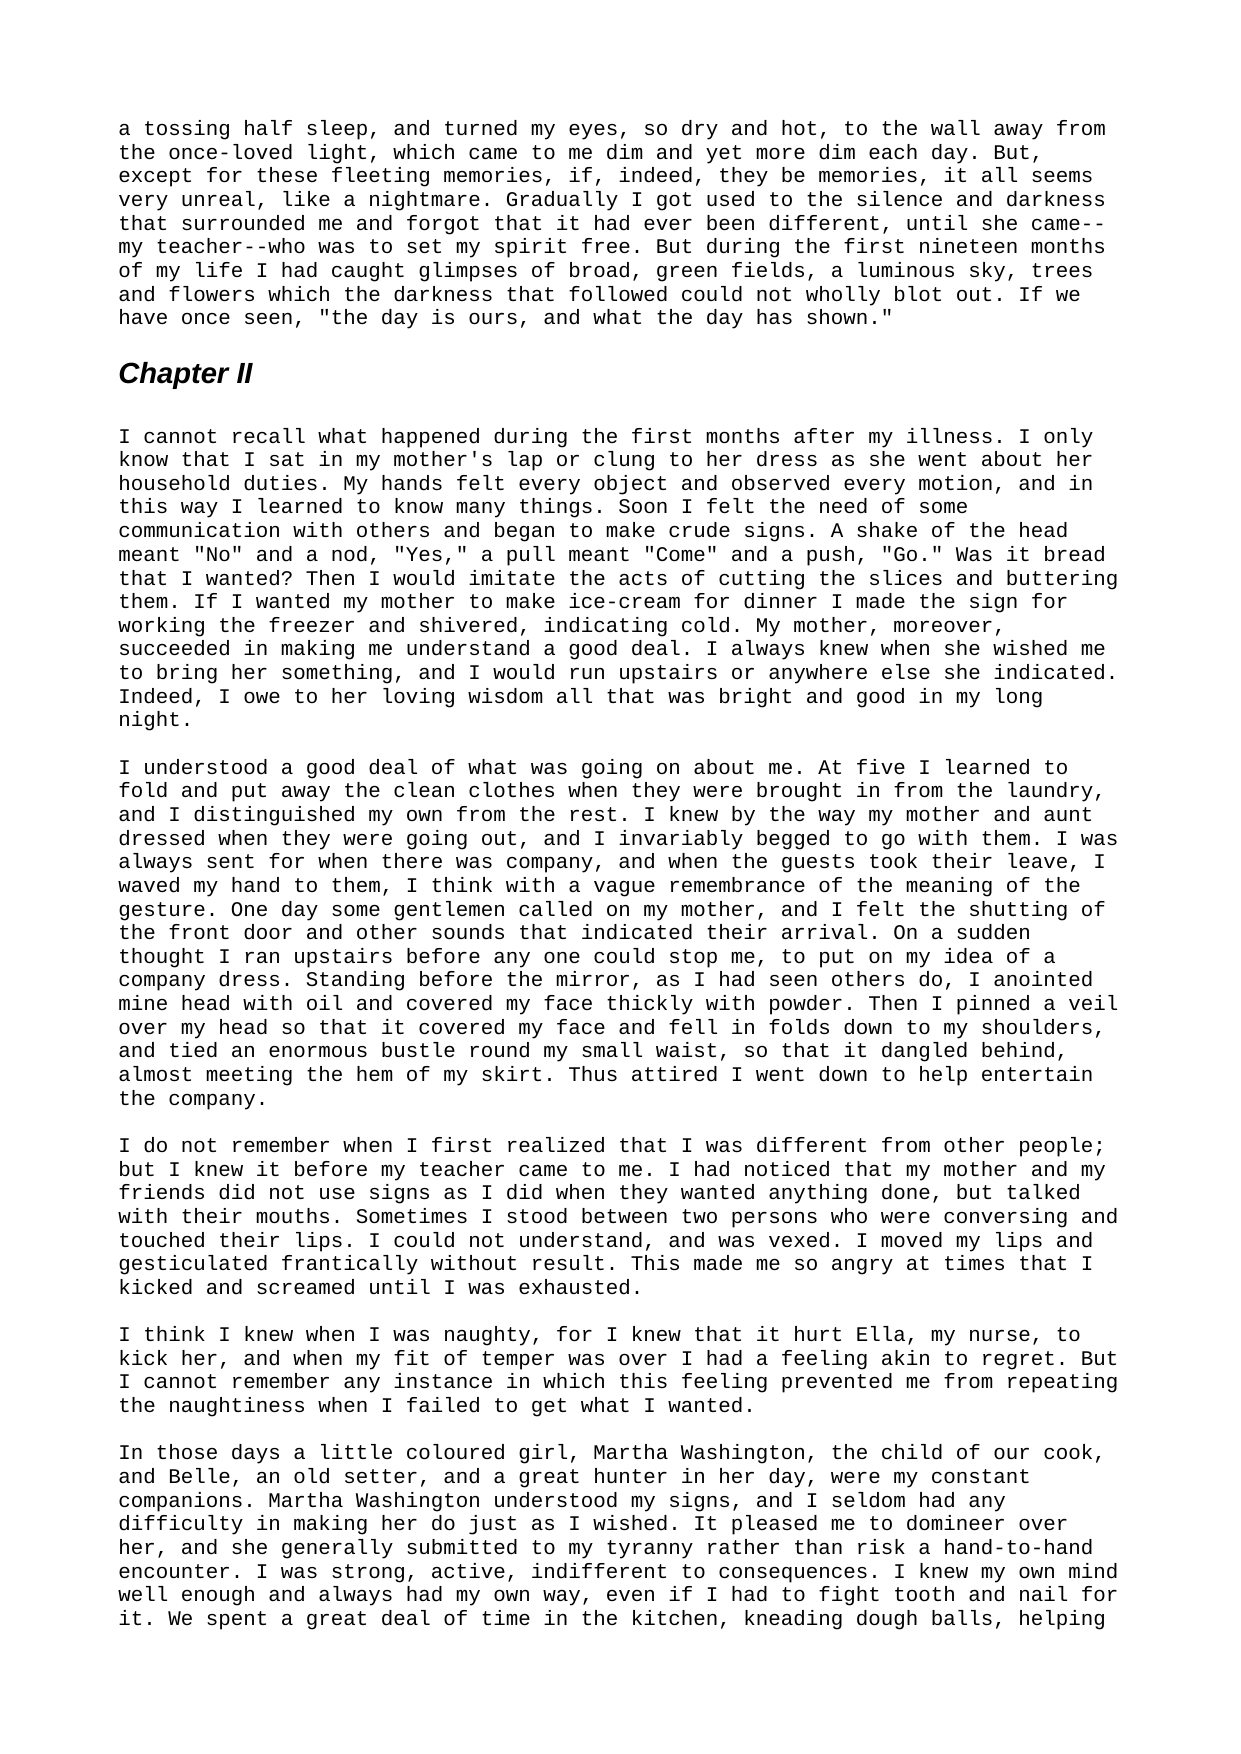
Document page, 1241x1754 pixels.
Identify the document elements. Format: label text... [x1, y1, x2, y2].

subtitle Chapter II [118, 356, 1122, 389]
text I do not remember when I first realized that I was different from other people; but I knew it before my teacher came to me. I had noticed that my mother and my friends did not use signs as I did when they wanted anything done, but talked with their mouths. Sometimes I stood between two persons who were conversing and touched their lips. I could not understand, and was vexed. I moved my lips and gesticulated frantically without result. This made me so angry at times that I kicked and screamed until I was exhausted. [118, 1135, 1122, 1301]
text I understood a good deal of what was going on about me. At five I learned to fold and put away the clean clothes when they were brought in from the laundry, and I distinguished my own from the rest. I knew by the way my mother and aunt dressed when they were going out, and I invariably begged to go with them. I was always sent for when there was company, and when the guests took their leave, I waved my hand to them, I think with a vague remembrance of the meaning of the gesture. One day some gentlemen called on my mother, and I felt the shutting of the front door and other sounds that indicated their arrival. On a sudden thought I ran upstairs before any one could stop me, to put on my idea of a company dress. Standing before the mirror, as I had seen others do, I anointed mine head with oil and covered my face thickly with powder. Then I pinned a veil over my head so that it covered my face and fell in folds down to my shoulders, and tied an enormous bustle round my small waist, so that it dangled behind, almost meeting the hem of my skirt. Thus attired I went down to help entertain the company. [118, 757, 1122, 1111]
text I think I knew when I was naughty, for I knew that it hurt Ella, my nurse, to kick her, and when my fit of temper was over I had a feeling akin to regret. But I cannot remember any instance in which this feeling prevented me from repeating the naughtiness when I failed to get what I wanted. [118, 1324, 1122, 1419]
text In those days a little coloured girl, Martha Washington, the child of our cook, and Belle, an old setter, and a great hunter in her day, were my constant companions. Martha Washington understood my signs, and I seldom had any difficulty in making her do just as I wished. It pleased me to domineer over her, and she generally submitted to my tyranny rather than risk a hand-to-hand encounter. I was strong, active, indifferent to consequences. I knew my own mind well enough and always had my own way, even if I had to fight tooth and nail for it. We spent a great deal of time in the kitchen, kneading dough balls, helping [118, 1442, 1122, 1632]
text a tossing half sleep, and turned my eyes, so dry and hot, to the wall away from the once-loved light, which came to me dim and yet more dim each day. But, except for these fleeting memories, if, indeed, they be memories, it all seems very unreal, like a nightmare. Gradually I got used to the silence and darkness that surrounded me and forgot that it had ever been different, until she came--my teacher--who was to set my spirit free. But during the first nineteen months of my life I had caught glimpses of broad, green fields, a luminous sky, trees and flowers which the darkness that followed could not wholly blot out. If we have once seen, "the day is ours, and what the day has shown." [118, 118, 1122, 331]
text I cannot recall what happened during the first months after my illness. I only know that I sat in my mother's lap or clung to her dress as she went about her household duties. My hands felt every object and observed every motion, and in this way I learned to know many things. Soon I felt the need of some communication with others and began to make crude signs. A shake of the head meant "No" and a nod, "Yes," a pull meant "Come" and a push, "Go." Was it bread that I wanted? Then I would imitate the acts of cutting the slices and buttering them. If I wanted my mother to make ice-cream for dinner I made the sign for working the freezer and shivered, indicating cold. My mother, moreover, succeeded in making me understand a good deal. I always knew when she wished me to bring her something, and I would run upstairs or anywhere else she indicated. Indeed, I owe to her loving wisdom all that was bright and good in my long night. [118, 426, 1122, 733]
